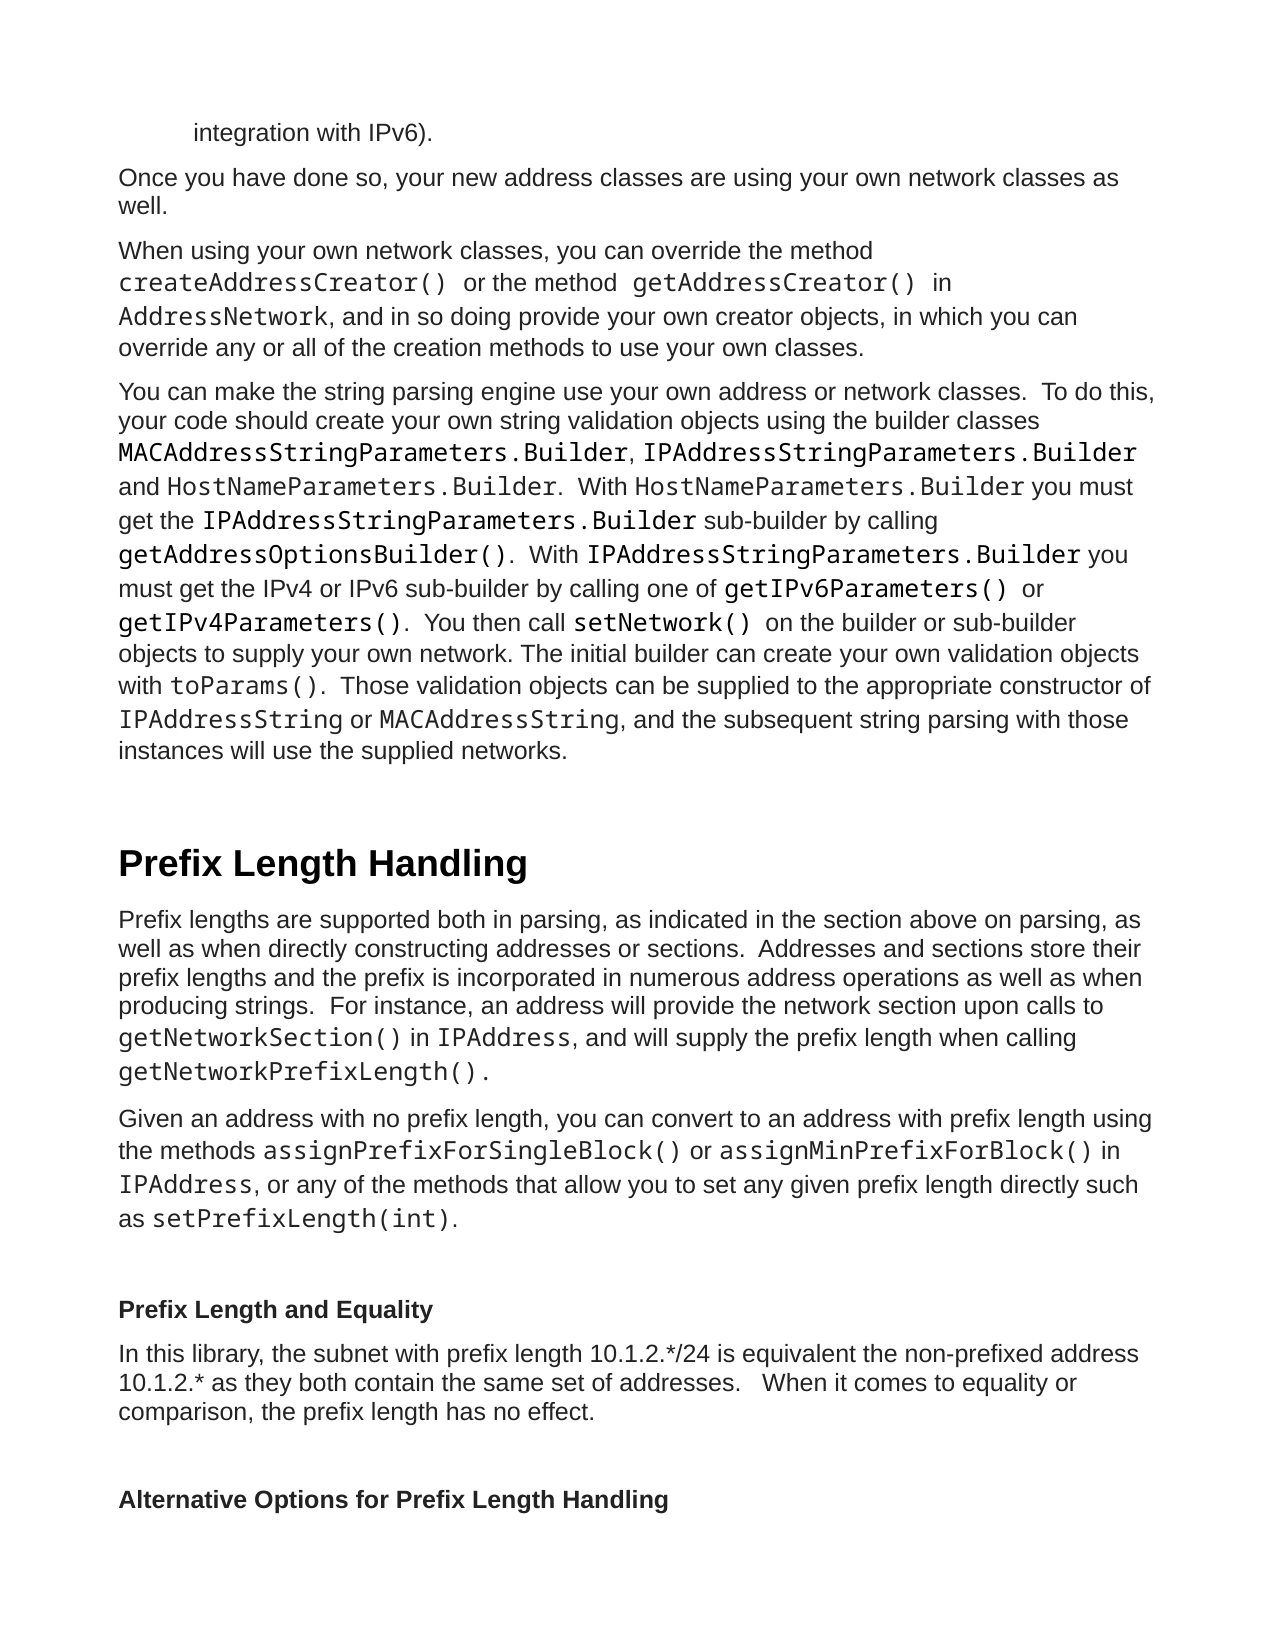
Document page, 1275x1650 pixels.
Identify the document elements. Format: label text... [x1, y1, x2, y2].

list integration with IPv6). [156, 118, 1157, 147]
text You can make the string parsing engine use your own address or network classes. To do this, your code should create your own string validation objects using the builder classes MACAddressStringParameters.Builder, IPAddressStringParameters.Builder and HostNameParameters.Builder. With HostNameParameters.Builder you must get the IPAddressStringParameters.Builder sub-builder by calling getAddressOptionsBuilder(). With IPAddressStringParameters.Builder you must get the IPv4 or IPv6 sub-builder by calling one of getIPv6Parameters() or getIPv4Parameters(). You then call setNetwork() on the builder or sub-builder objects to supply your own network. The initial builder can create your own validation objects with toParams(). Those validation objects can be supplied to the appropriate constructor of IPAddressString or MACAddressString, and the subsequent string parsing with those instances will use the supplied networks. [118, 377, 1157, 764]
text Prefix lengths are supported both in parsing, as indicated in the section above on parsing, as well as when directly constructing addresses or sections. Addresses and sections store their prefix lengths and the prefix is incorporated in numerous address operations as well as when producing strings. For instance, an address will provide the network section upon calls to getNetworkSection() in IPAddress, and will supply the prefix length when calling getNetworkPrefixLength(). [118, 905, 1157, 1088]
subtitle Prefix Length Handling [118, 842, 1157, 885]
text Prefix Length and Equality [118, 1295, 1157, 1323]
text When using your own network classes, you can override the method createAddressCreator() or the method getAddressCreator() in AddressNetwork, and in so doing provide your own creator objects, in which you can override any or all of the creation methods to use your own classes. [118, 236, 1157, 361]
text Given an address with no prefix length, you can convert to an address with prefix length using the methods assignPrefixForSingleBlock() or assignMinPrefixForBlock() in IPAddress, or any of the methods that allow you to set any given prefix length directly such as setPrefixLength(int). [118, 1104, 1157, 1235]
text In this library, the subnet with prefix length 10.1.2.*/24 is equivalent the non-prefixed address 10.1.2.* as they both contain the same set of addresses. When it comes to equality or comparison, the prefix length has no effect. [118, 1339, 1157, 1425]
text Alternative Options for Prefix Length Handling [118, 1485, 1157, 1514]
text Once you have done so, your new address classes are using your own network classes as well. [118, 162, 1157, 220]
